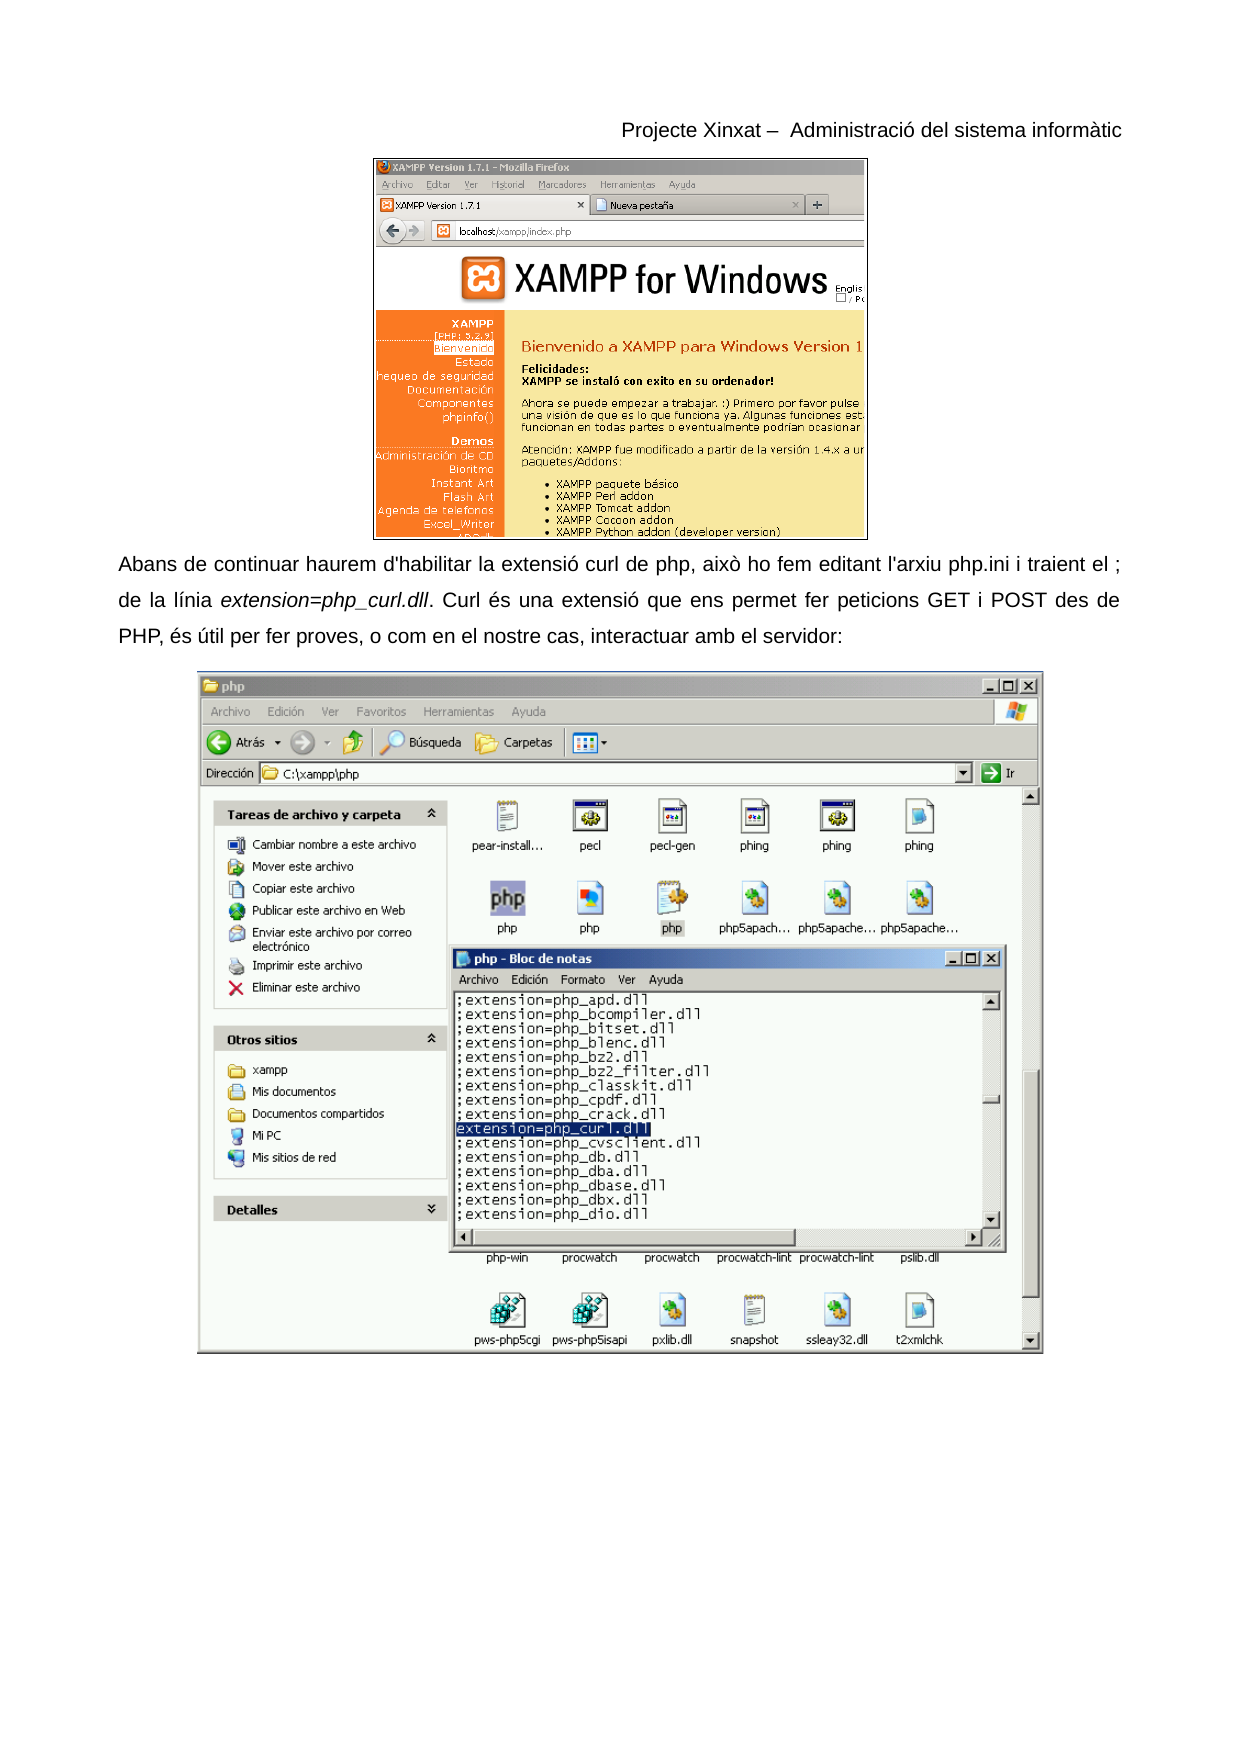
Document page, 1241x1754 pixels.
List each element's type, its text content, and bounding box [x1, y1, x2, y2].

text Abans de continuar haurem d'habilitar la extensió curl de php, això ho fem editant l'arxiu php.ini i traient el ; de la línia extension=php_curl.dll. Curl és una extensió que ens permet fer peticions GET i POST des de PHP, és útil per fer proves, o com en el nostre cas, interactuar amb el servidor: [118, 172, 1122, 647]
picture [376, 160, 865, 537]
picture [197, 671, 1044, 1354]
